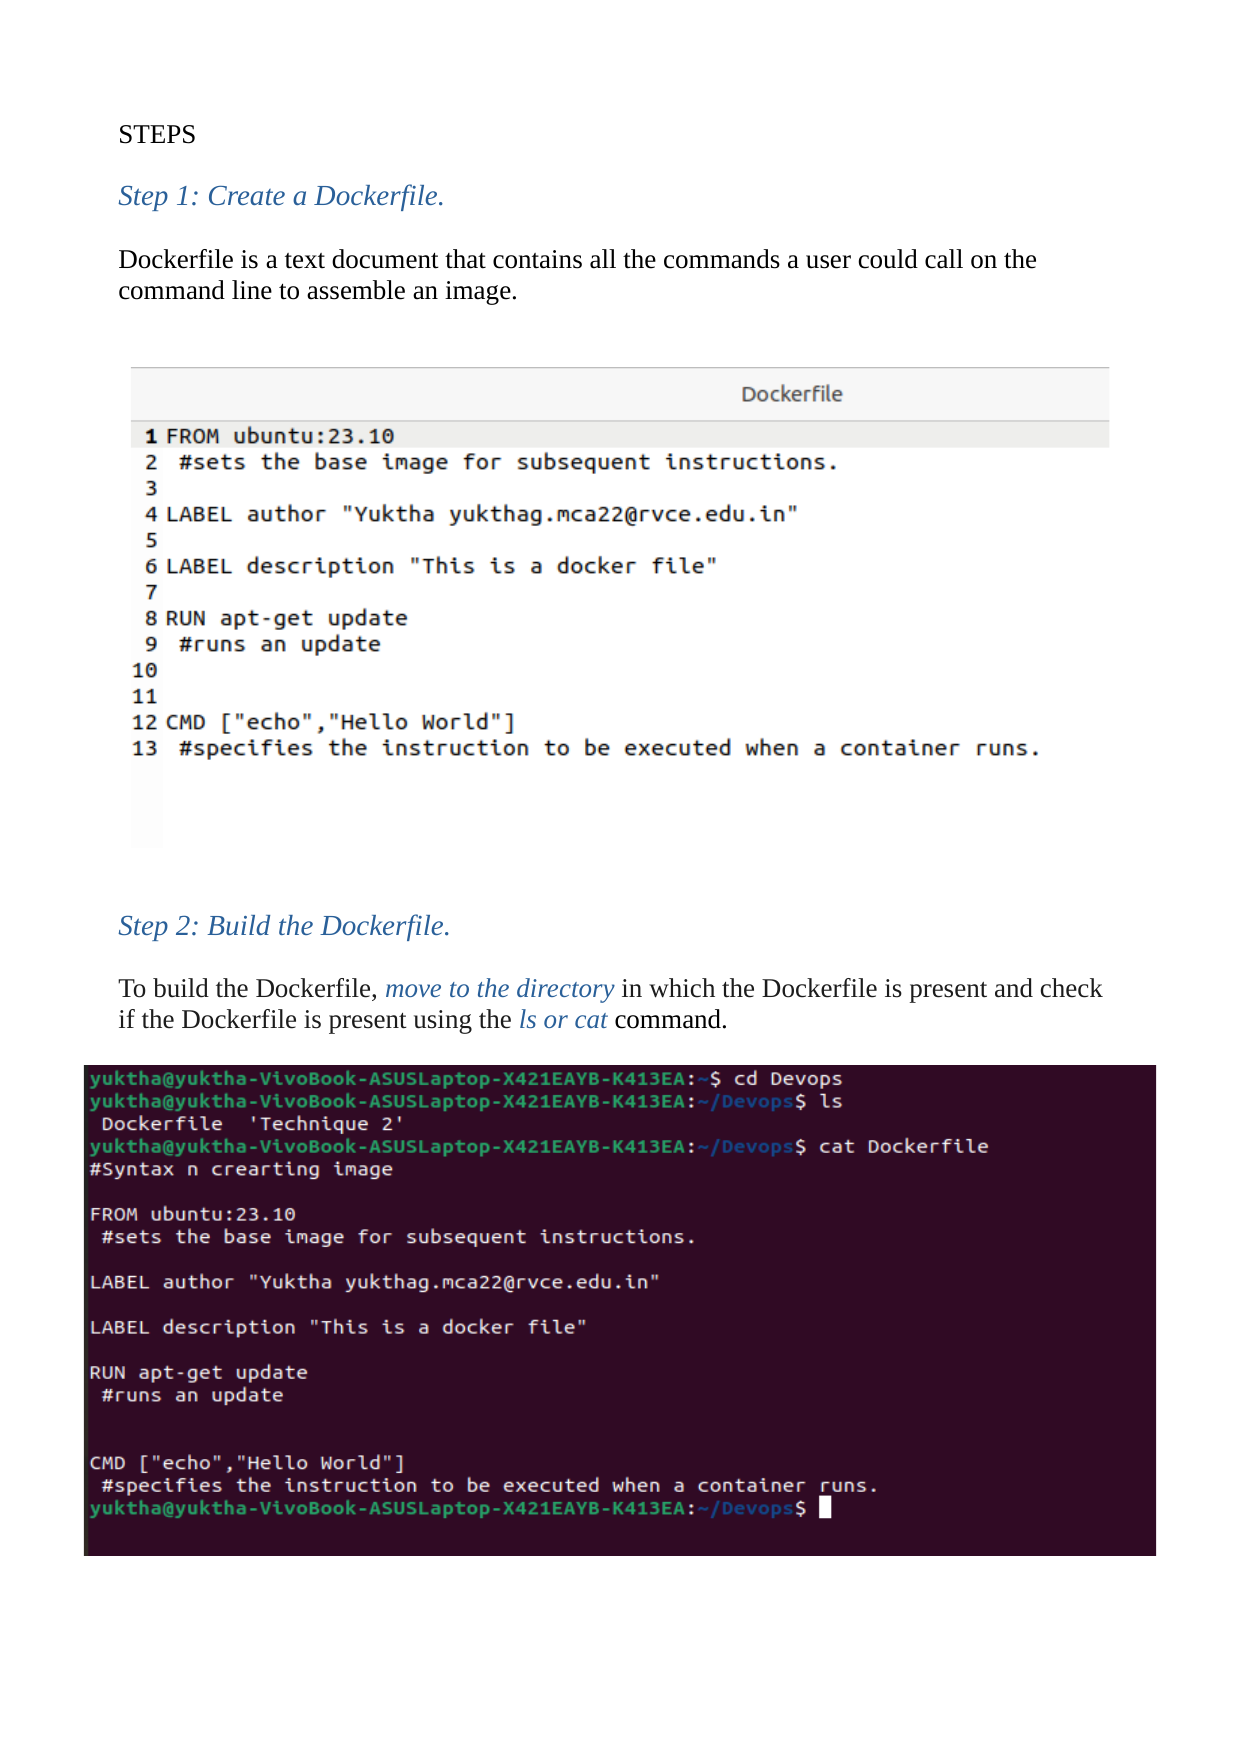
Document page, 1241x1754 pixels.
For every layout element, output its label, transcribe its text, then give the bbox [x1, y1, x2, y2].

text Step 1: Create a Dockerfile. [118, 178, 1122, 212]
text To build the Dockerfile, move to the directory in which the Dockerfile is present and check if the Dockerfile is present using the ls or cat command. [118, 972, 1122, 1035]
text Step 2: Build the Dockerfile. [118, 908, 1122, 941]
picture [130, 367, 1110, 848]
text Dockerfile is a text document that contains all the commands a user could call on the command line to assemble an image. [118, 243, 1122, 305]
text STEPS [118, 118, 1122, 149]
picture [83, 1065, 1157, 1556]
